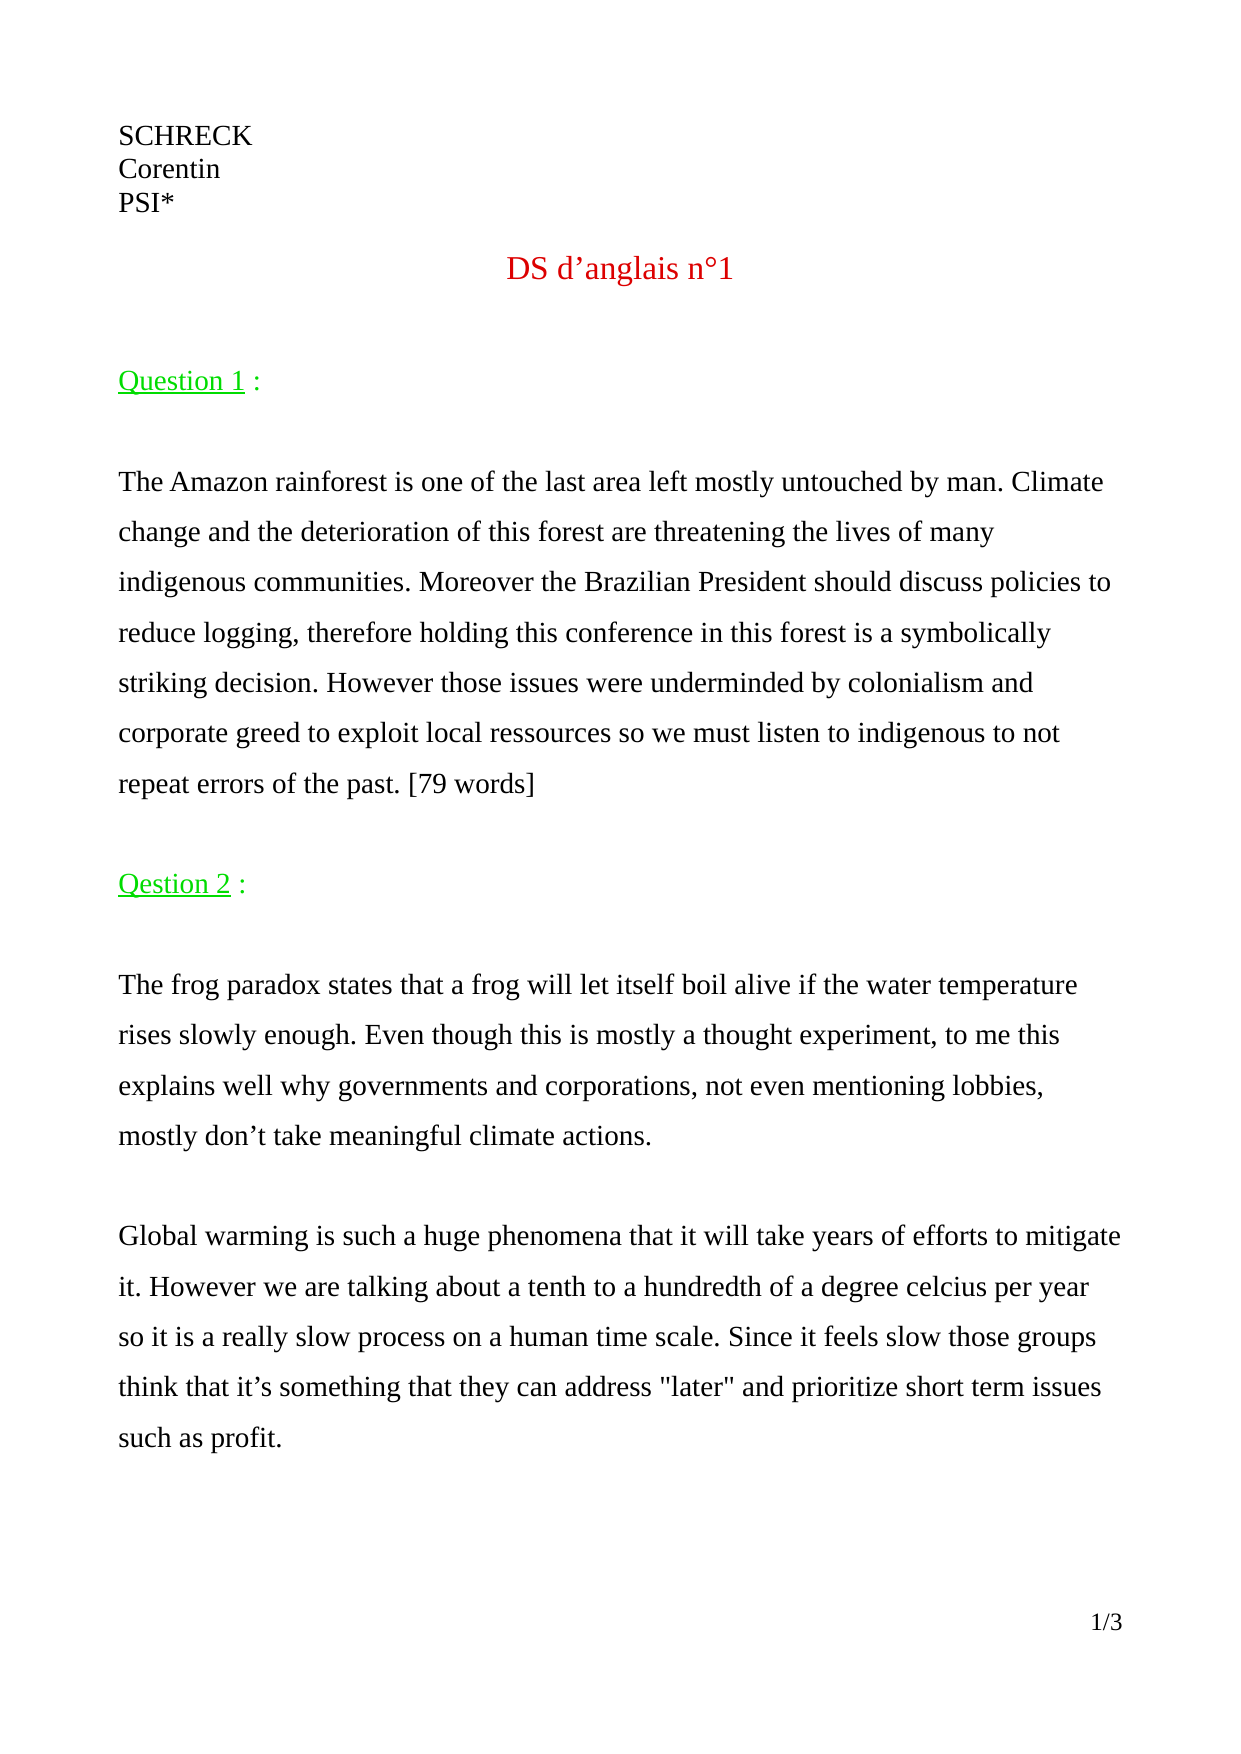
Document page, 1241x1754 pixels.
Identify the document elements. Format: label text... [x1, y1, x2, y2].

text DS d’anglais n°1 [118, 248, 1122, 287]
text Global warming is such a huge phenomena that it will take years of efforts to mitigate it. However we are talking about a tenth to a hundredth of a degree celcius per year so it is a really slow process on a human time scale. Since it feels slow those groups think that it’s something that they can address "later" and prioritize short term issues such as profit. [118, 1218, 1122, 1453]
text The frog paradox states that a frog will let itself boil alive if the water temperature rises slowly enough. Even though this is mostly a thought experiment, to me this explains well why governments and corporations, not even mentioning lobbies, mostly don’t take meaningful climate actions. [118, 967, 1122, 1151]
text Qestion 2 : [118, 866, 1122, 900]
text The Amazon rainforest is one of the last area left mostly untouched by man. Climate change and the deterioration of this forest are threatening the lives of many indigenous communities. Moreover the Brazilian President should discuss policies to reduce logging, therefore holding this conference in this forest is a symbolically striking decision. However those issues were underminded by colonialism and corporate greed to exploit local ressources so we must listen to indigenous to not repeat errors of the past. [79 words] [118, 464, 1122, 799]
text Question 1 : [118, 363, 1122, 397]
